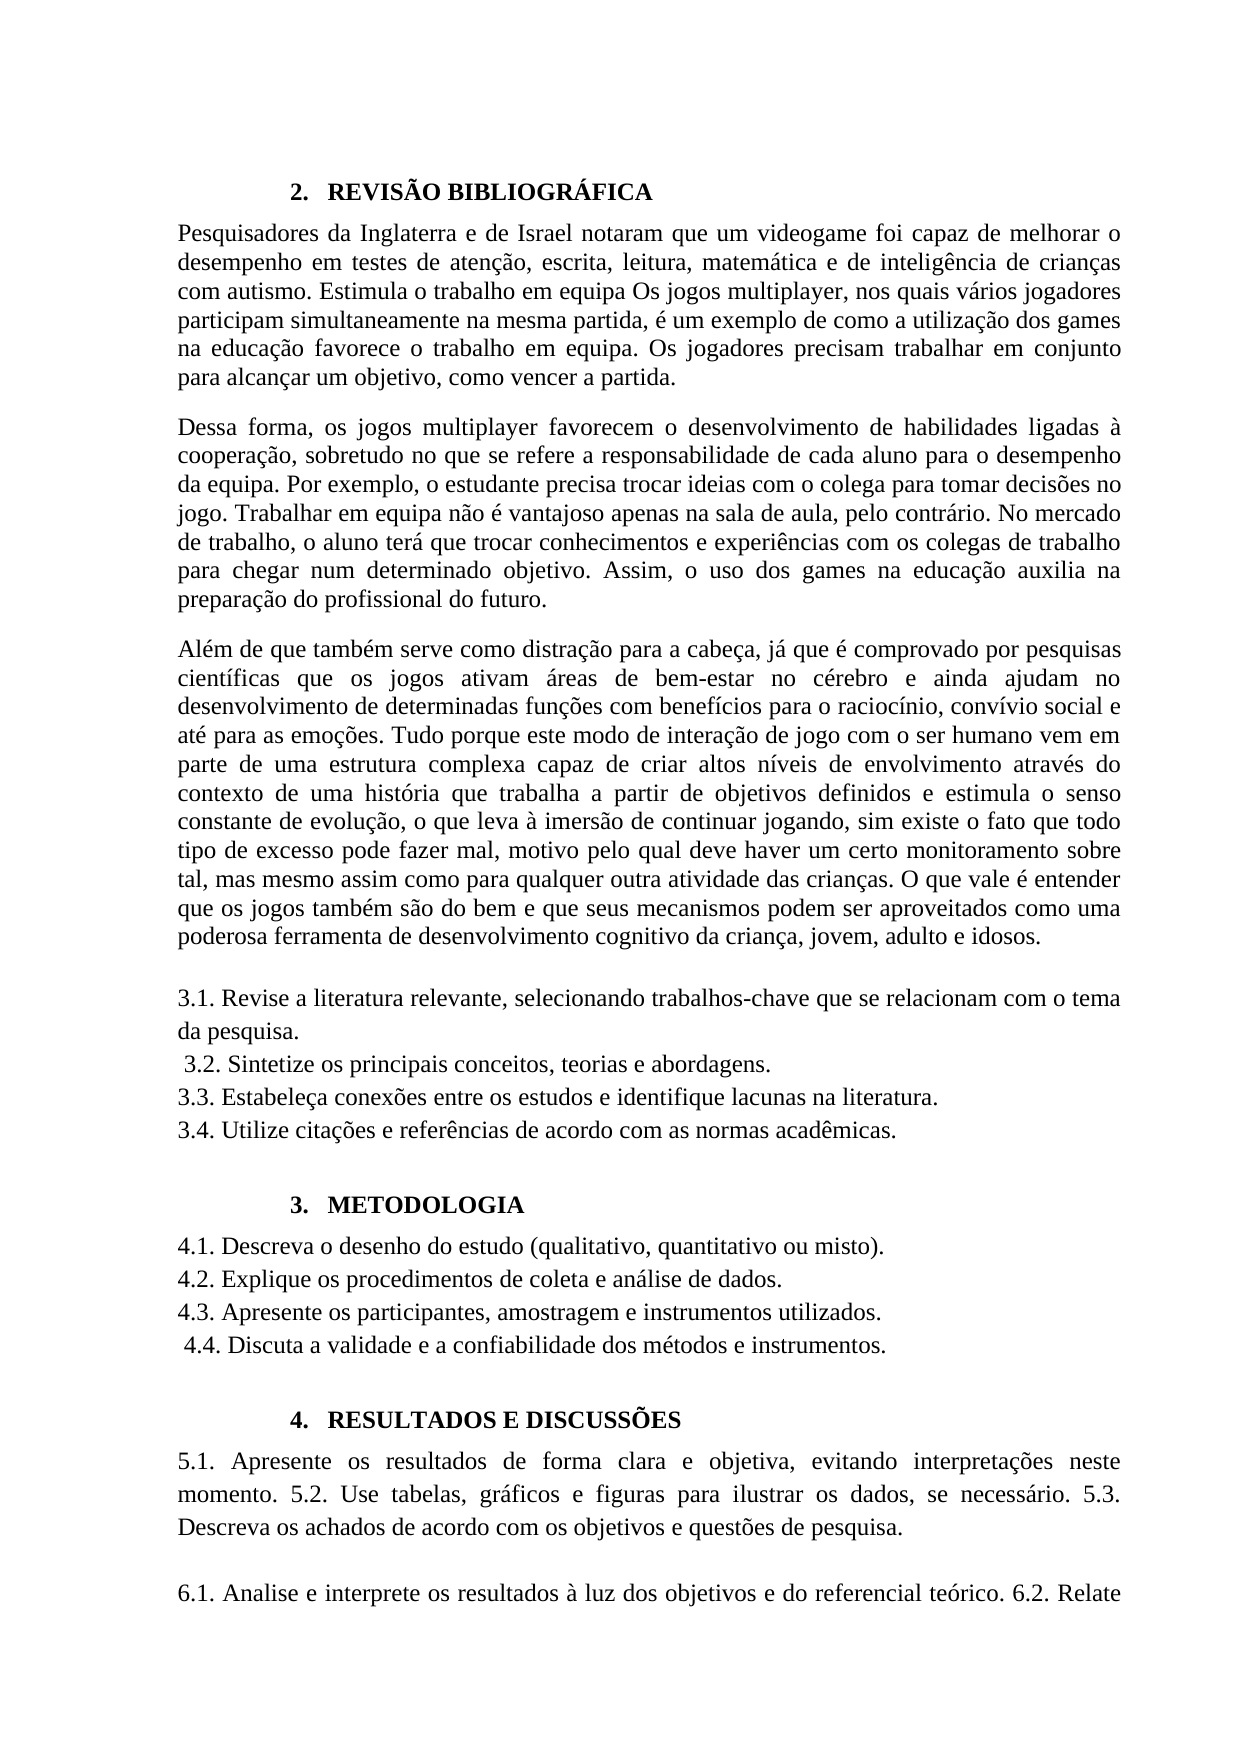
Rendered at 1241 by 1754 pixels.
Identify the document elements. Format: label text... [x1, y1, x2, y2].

text 4.4. Discuta a validade e a confiabilidade dos métodos e instrumentos. [177, 1330, 1122, 1359]
text 3.3. Estabeleça conexões entre os estudos e identifique lacunas na literatura. [177, 1082, 1122, 1111]
subtitle METODOLOGIA [290, 1190, 1122, 1219]
text 6.1. Analise e interprete os resultados à luz dos objetivos e do referencial teórico. 6.2. Relate [177, 1578, 1122, 1607]
text 3.1. Revise a literatura relevante, selecionando trabalhos-chave que se relacionam com o tema da pesquisa. [177, 983, 1122, 1045]
subtitle REVISÃO BIBLIOGRÁFICA [290, 177, 1122, 206]
text 5.1. Apresente os resultados de forma clara e objetiva, evitando interpretações neste momento. 5.2. Use tabelas, gráficos e figuras para ilustrar os dados, se necessário. 5.3. Descreva os achados de acordo com os objetivos e questões de pesquisa. [177, 1446, 1122, 1541]
text Pesquisadores da Inglaterra e de Israel notaram que um videogame foi capaz de melhorar o desempenho em testes de atenção, escrita, leitura, matemática e de inteligência de crianças com autismo. Estimula o trabalho em equipa Os jogos multiplayer, nos quais vários jogadores participam simultaneamente na mesma partida, é um exemplo de como a utilização dos games na educação favorece o trabalho em equipa. Os jogadores precisam trabalhar em conjunto para alcançar um objetivo, como vencer a partida. [177, 218, 1122, 391]
text Além de que também serve como distração para a cabeça, já que é comprovado por pesquisas científicas que os jogos ativam áreas de bem-estar no cérebro e ainda ajudam no desenvolvimento de determinadas funções com benefícios para o raciocínio, convívio social e até para as emoções. Tudo porque este modo de interação de jogo com o ser humano vem em parte de uma estrutura complexa capaz de criar altos níveis de envolvimento através do contexto de uma história que trabalha a partir de objetivos definidos e estimula o senso constante de evolução, o que leva à imersão de continuar jogando, sim existe o fato que todo tipo de excesso pode fazer mal, motivo pelo qual deve haver um certo monitoramento sobre tal, mas mesmo assim como para qualquer outra atividade das crianças. O que vale é entender que os jogos também são do bem e que seus mecanismos podem ser aproveitados como uma poderosa ferramenta de desenvolvimento cognitivo da criança, jovem, adulto e idosos. [177, 634, 1122, 950]
text 4.1. Descreva o desenho do estudo (qualitativo, quantitativo ou misto). [177, 1231, 1122, 1260]
subtitle RESULTADOS E DISCUSSÕES [290, 1405, 1122, 1434]
text 3.2. Sintetize os principais conceitos, teorias e abordagens. [177, 1049, 1122, 1078]
text 4.2. Explique os procedimentos de coleta e análise de dados. [177, 1264, 1122, 1293]
text 4.3. Apresente os participantes, amostragem e instrumentos utilizados. [177, 1297, 1122, 1326]
text Dessa forma, os jogos multiplayer favorecem o desenvolvimento de habilidades ligadas à cooperação, sobretudo no que se refere a responsabilidade de cada aluno para o desempenho da equipa. Por exemplo, o estudante precisa trocar ideias com o colega para tomar decisões no jogo. Trabalhar em equipa não é vantajoso apenas na sala de aula, pelo contrário. No mercado de trabalho, o aluno terá que trocar conhecimentos e experiências com os colegas de trabalho para chegar num determinado objetivo. Assim, o uso dos games na educação auxilia na preparação do profissional do futuro. [177, 412, 1122, 613]
text 3.4. Utilize citações e referências de acordo com as normas acadêmicas. [177, 1115, 1122, 1144]
